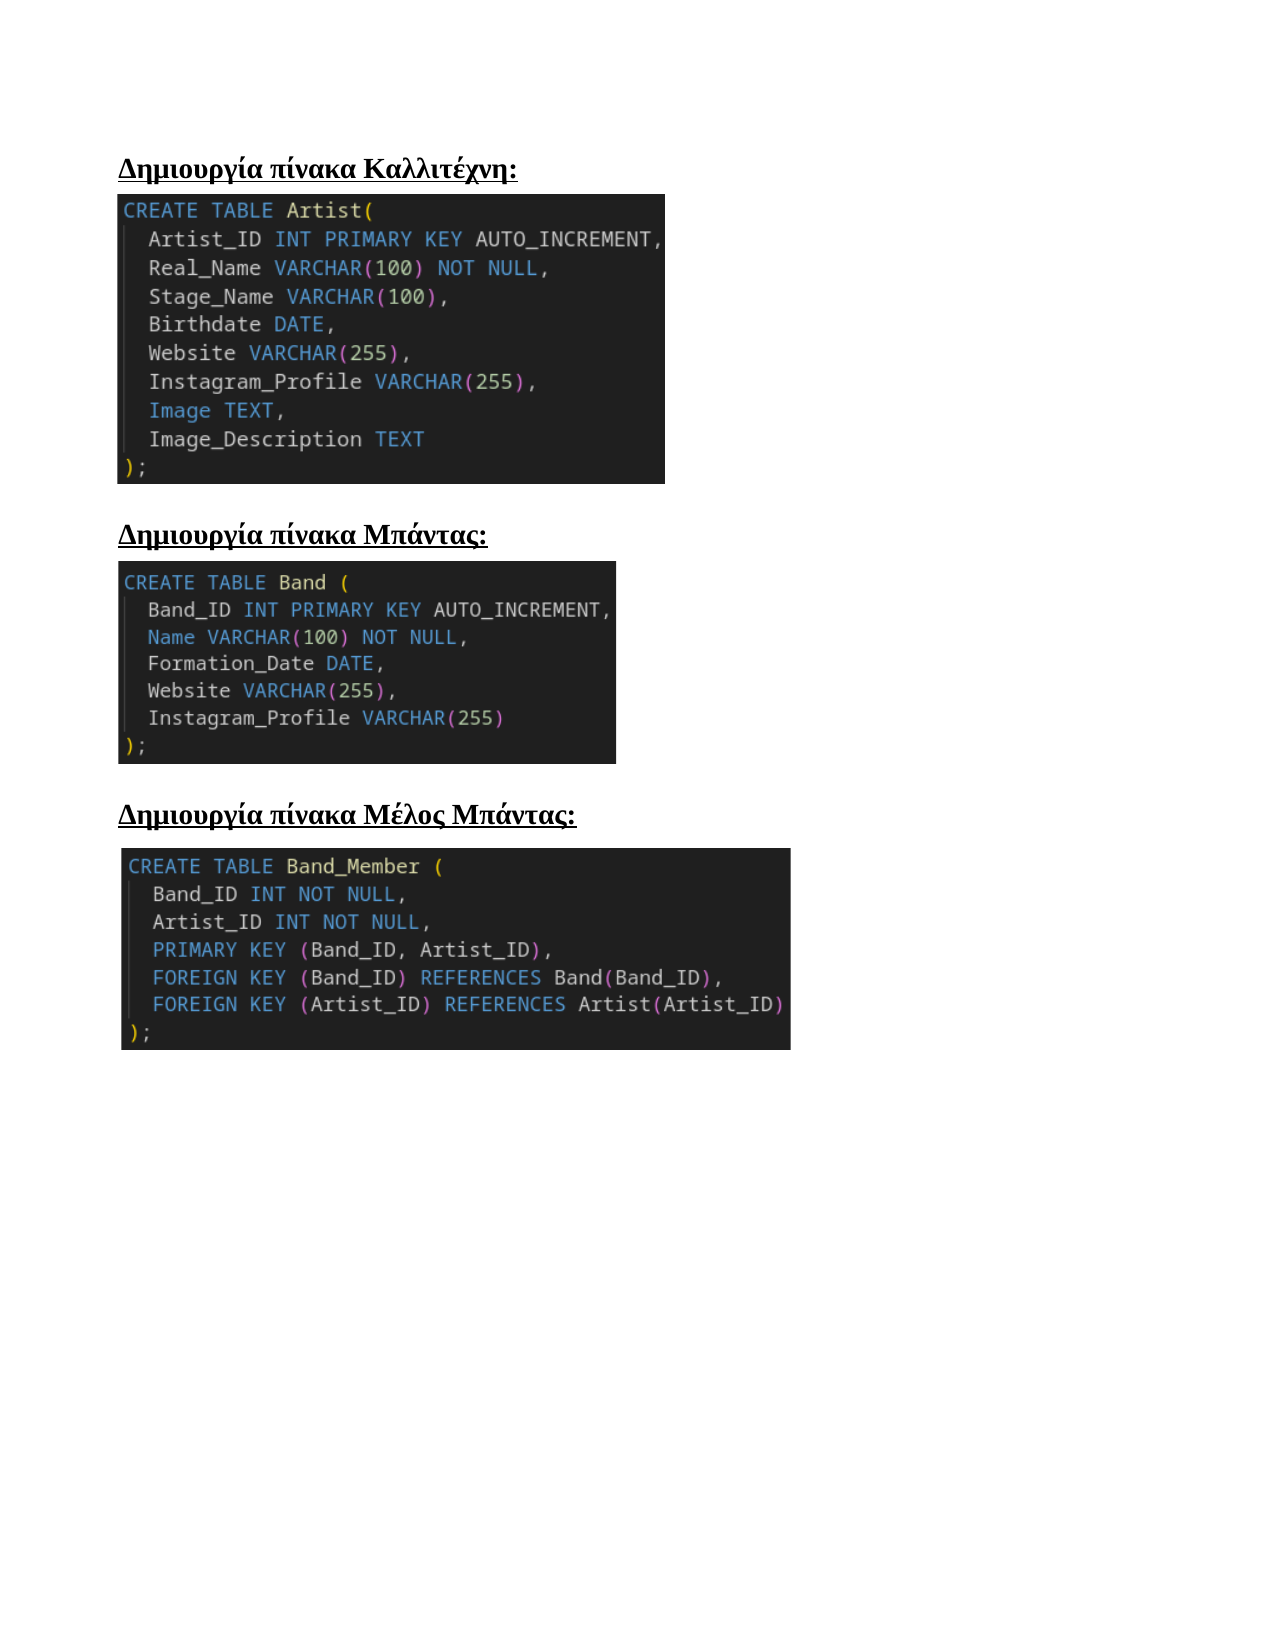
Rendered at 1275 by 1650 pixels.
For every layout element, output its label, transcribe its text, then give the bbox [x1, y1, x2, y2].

text Δημιουργία πίνακα Καλλιτέχνη: [118, 152, 1157, 185]
text Δημιουργία πίνακα Μπάντας: [118, 517, 1157, 551]
picture [121, 848, 791, 1050]
picture [118, 561, 617, 764]
text Δημιουργία πίνακα Μέλος Μπάντας: [118, 797, 1157, 831]
picture [117, 194, 665, 484]
